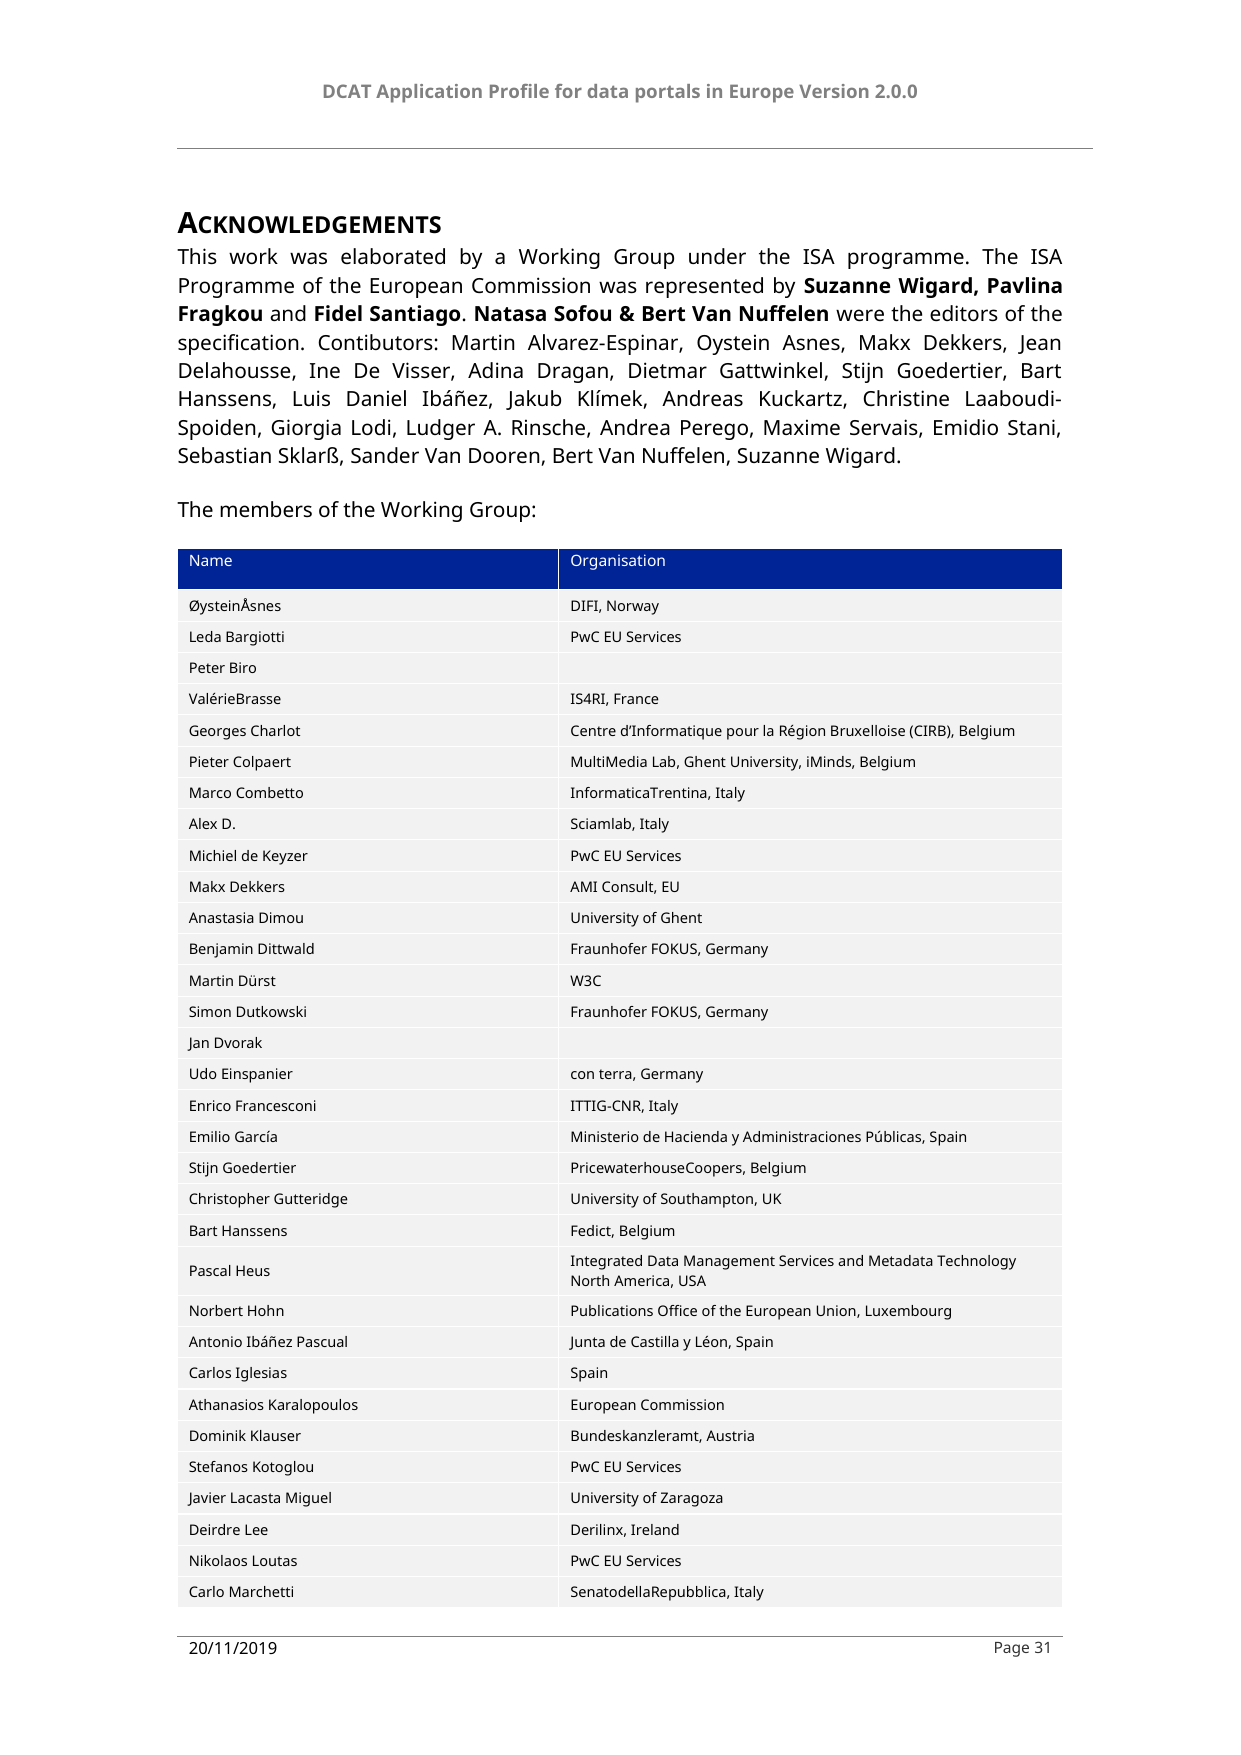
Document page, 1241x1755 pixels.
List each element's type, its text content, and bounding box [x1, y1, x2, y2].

table_cell Athanasios Karalopoulos [178, 1390, 558, 1420]
table_cell Carlos Iglesias [178, 1358, 558, 1388]
table_cell European Commission [559, 1390, 1062, 1420]
table_cell Dominik Klauser [178, 1421, 558, 1451]
table_cell Marco Combetto [178, 778, 558, 808]
table_header Organisation [559, 549, 1062, 589]
table_cell Udo Einspanier [178, 1059, 558, 1089]
table_cell Emilio García [178, 1122, 558, 1152]
table_cell Norbert Hohn [178, 1296, 558, 1326]
table_cell Ministerio de Hacienda y Administraciones Públicas, Spain [559, 1122, 1062, 1152]
table_cell Jan Dvorak [178, 1028, 558, 1058]
table_cell Fedict, Belgium [559, 1215, 1062, 1246]
table_cell Spain [559, 1358, 1062, 1388]
table_cell PwC EU Services [559, 1452, 1062, 1482]
table_cell Martin Dürst [178, 965, 558, 996]
table_cell Javier Lacasta Miguel [178, 1483, 558, 1513]
table_cell PwC EU Services [559, 622, 1062, 652]
table_cell Sciamlab, Italy [559, 809, 1062, 839]
table_cell Makx Dekkers [178, 872, 558, 902]
table_cell W3C [559, 965, 1062, 996]
table_cell Anastasia Dimou [178, 903, 558, 933]
table_cell Centre d’Informatique pour la Région Bruxelloise (CIRB), Belgium [559, 715, 1062, 746]
table_cell Stefanos Kotoglou [178, 1452, 558, 1482]
table_cell PricewaterhouseCoopers, Belgium [559, 1153, 1062, 1183]
table_cell Georges Charlot [178, 715, 558, 746]
table_cell University of Zaragoza [559, 1483, 1062, 1513]
table_cell Integrated Data Management Services and Metadata Technology North America, USA [559, 1247, 1062, 1295]
table_cell Nikolaos Loutas [178, 1546, 558, 1576]
table_cell Bundeskanzleramt, Austria [559, 1421, 1062, 1451]
table_cell Peter Biro [178, 653, 558, 683]
table_cell Christopher Gutteridge [178, 1184, 558, 1214]
table_cell Fraunhofer FOKUS, Germany [559, 997, 1062, 1027]
table_cell IS4RI, France [559, 684, 1062, 714]
text This work was elaborated by a Working Group under the ISA programme. The ISA Programme of the European Commission was represented by Suzanne Wigard, Pavlina Fragkou and Fidel Santiago. Natasa Sofou & Bert Van Nuffelen were the editors of the specification. Contibutors: Martin Alvarez-Espinar, Oystein Asnes, Makx Dekkers, Jean Delahousse, Ine De Visser, Adina Dragan, Dietmar Gattwinkel, Stijn Goedertier, Bart Hanssens, Luis Daniel Ibáñez, Jakub Klímek, Andreas Kuckartz, Christine Laaboudi-Spoiden, Giorgia Lodi, Ludger A. Rinsche, Andrea Perego, Maxime Servais, Emidio Stani, Sebastian Sklarß, Sander Van Dooren, Bert Van Nuffelen, Suzanne Wigard. [177, 242, 1063, 470]
table_cell SenatodellaRepubblica, Italy [559, 1577, 1062, 1607]
table_cell Leda Bargiotti [178, 622, 558, 652]
table_cell Benjamin Dittwald [178, 934, 558, 964]
table_cell DIFI, Norway [559, 590, 1062, 621]
table_cell [559, 1028, 1062, 1058]
table_cell Enrico Francesconi [178, 1090, 558, 1121]
text The members of the Working Group: [177, 495, 1063, 523]
table_cell con terra, Germany [559, 1059, 1062, 1089]
table_cell Bart Hanssens [178, 1215, 558, 1246]
table_cell InformaticaTrentina, Italy [559, 778, 1062, 808]
table_cell Michiel de Keyzer [178, 840, 558, 871]
table_cell ITTIG-CNR, Italy [559, 1090, 1062, 1121]
table_cell Carlo Marchetti [178, 1577, 558, 1607]
table_cell ValérieBrasse [178, 684, 558, 714]
table_cell Simon Dutkowski [178, 997, 558, 1027]
table_cell University of Southampton, UK [559, 1184, 1062, 1214]
table_cell Stijn Goedertier [178, 1153, 558, 1183]
table_cell University of Ghent [559, 903, 1062, 933]
table_cell Publications Office of the European Union, Luxembourg [559, 1296, 1062, 1326]
table_cell [559, 653, 1062, 683]
table_cell MultiMedia Lab, Ghent University, iMinds, Belgium [559, 747, 1062, 777]
table_cell PwC EU Services [559, 1546, 1062, 1576]
table_cell Alex D. [178, 809, 558, 839]
subtitle Acknowledgements [177, 203, 1063, 242]
table_cell PwC EU Services [559, 840, 1062, 871]
table_cell ØysteinÅsnes [178, 590, 558, 621]
table_header Name [178, 549, 558, 589]
table_cell Derilinx, Ireland [559, 1515, 1062, 1545]
table_cell Pieter Colpaert [178, 747, 558, 777]
table_cell Fraunhofer FOKUS, Germany [559, 934, 1062, 964]
table_cell Junta de Castilla y Léon, Spain [559, 1327, 1062, 1357]
table_cell Antonio Ibáñez Pascual [178, 1327, 558, 1357]
table_cell Deirdre Lee [178, 1515, 558, 1545]
table_cell Pascal Heus [178, 1247, 558, 1295]
table_cell AMI Consult, EU [559, 872, 1062, 902]
